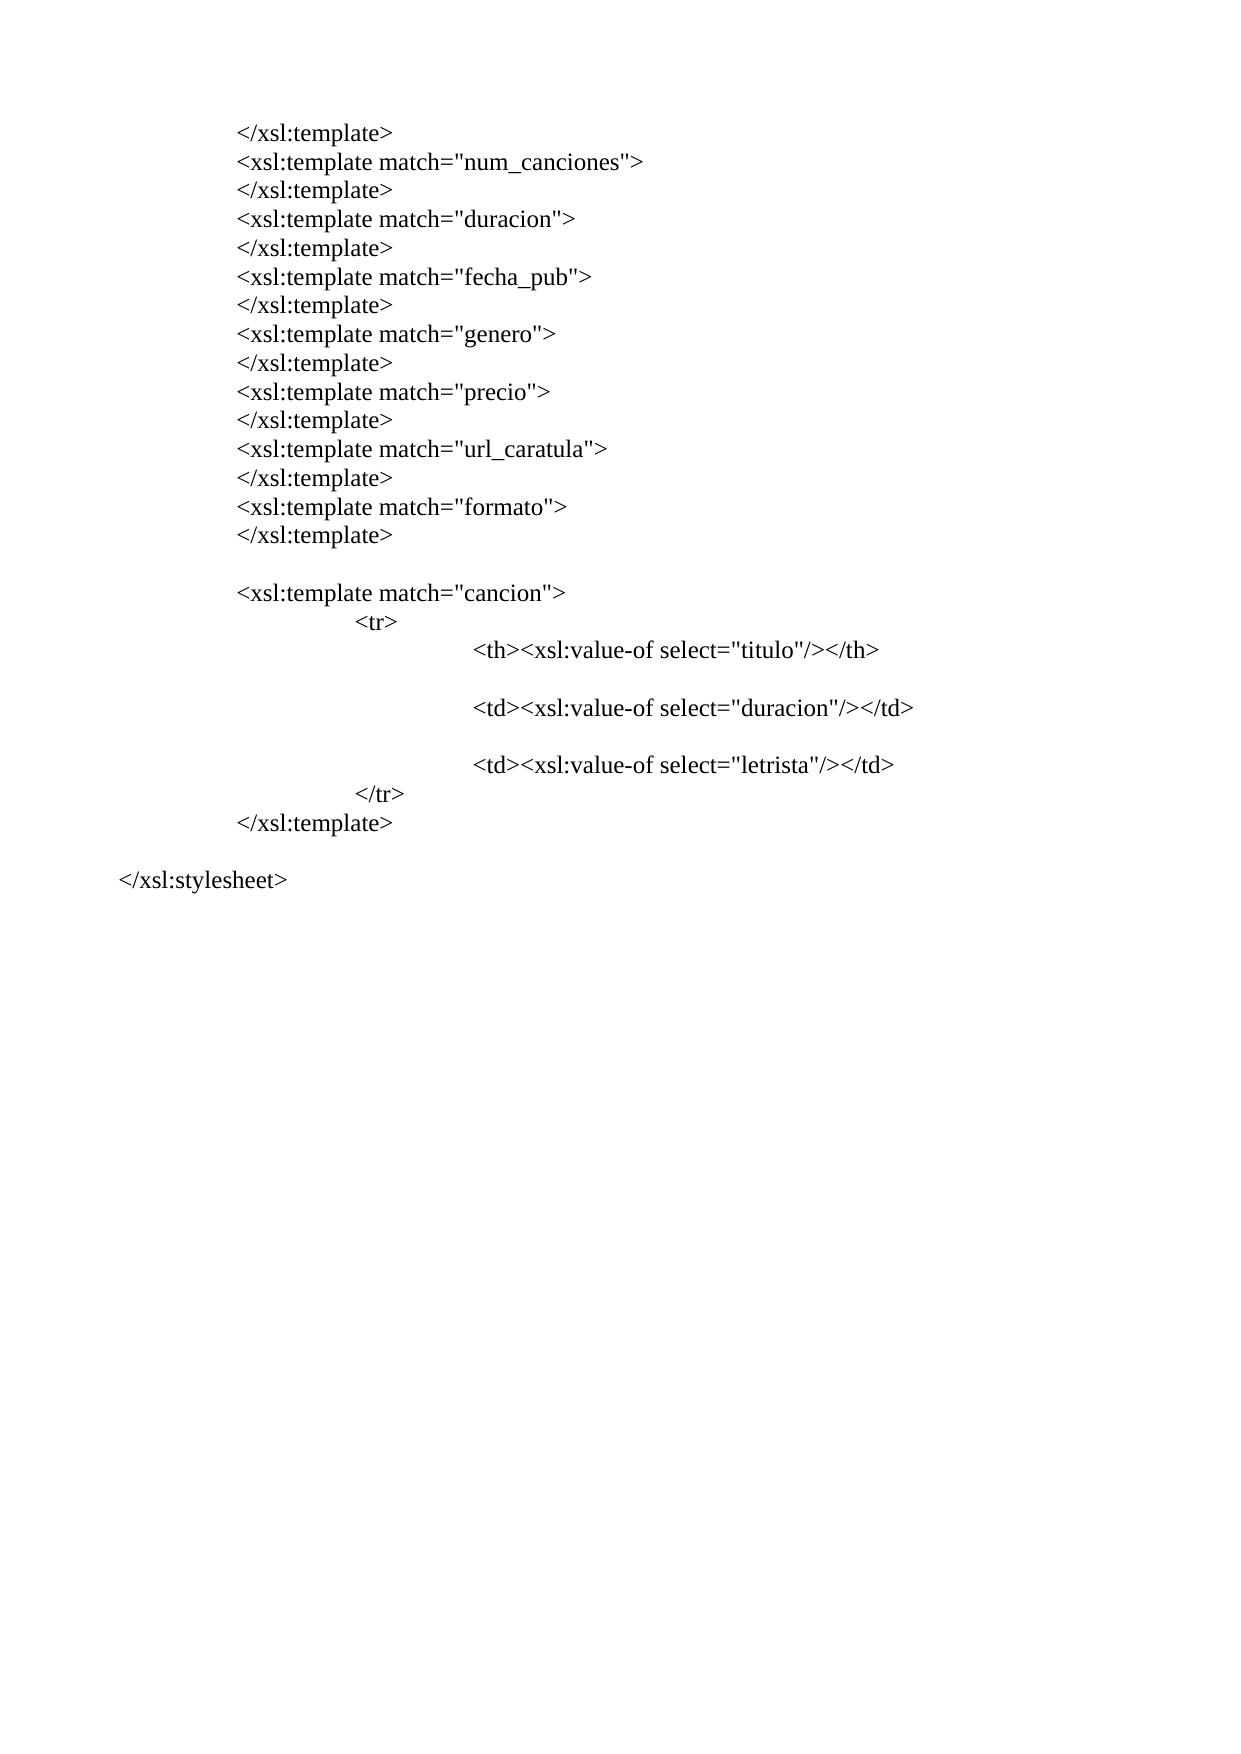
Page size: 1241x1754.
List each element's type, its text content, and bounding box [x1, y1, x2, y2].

text <th><xsl:value-of select="titulo"/></th> [118, 636, 1122, 664]
text <xsl:template match="precio"> [118, 377, 1122, 406]
text </xsl:template> [118, 291, 1122, 319]
text <tr> [118, 607, 1122, 636]
text </xsl:stylesheet> [118, 866, 1122, 894]
text </xsl:template> [118, 808, 1122, 837]
text <xsl:template match="cancion"> [118, 578, 1122, 607]
text <xsl:template match="formato"> [118, 492, 1122, 521]
text <xsl:template match="genero"> [118, 319, 1122, 348]
text </xsl:template> [118, 118, 1122, 147]
text <xsl:template match="duracion"> [118, 204, 1122, 233]
text </xsl:template> [118, 233, 1122, 262]
text </xsl:template> [118, 176, 1122, 204]
text <xsl:template match="url_caratula"> [118, 434, 1122, 463]
text </xsl:template> [118, 463, 1122, 492]
text <td><xsl:value-of select="letrista"/></td> [118, 751, 1122, 779]
text <td><xsl:value-of select="duracion"/></td> [118, 693, 1122, 722]
text </xsl:template> [118, 406, 1122, 434]
text </tr> [118, 779, 1122, 808]
text </xsl:template> [118, 348, 1122, 377]
text <xsl:template match="num_canciones"> [118, 147, 1122, 176]
text <xsl:template match="fecha_pub"> [118, 262, 1122, 291]
text </xsl:template> [118, 521, 1122, 549]
